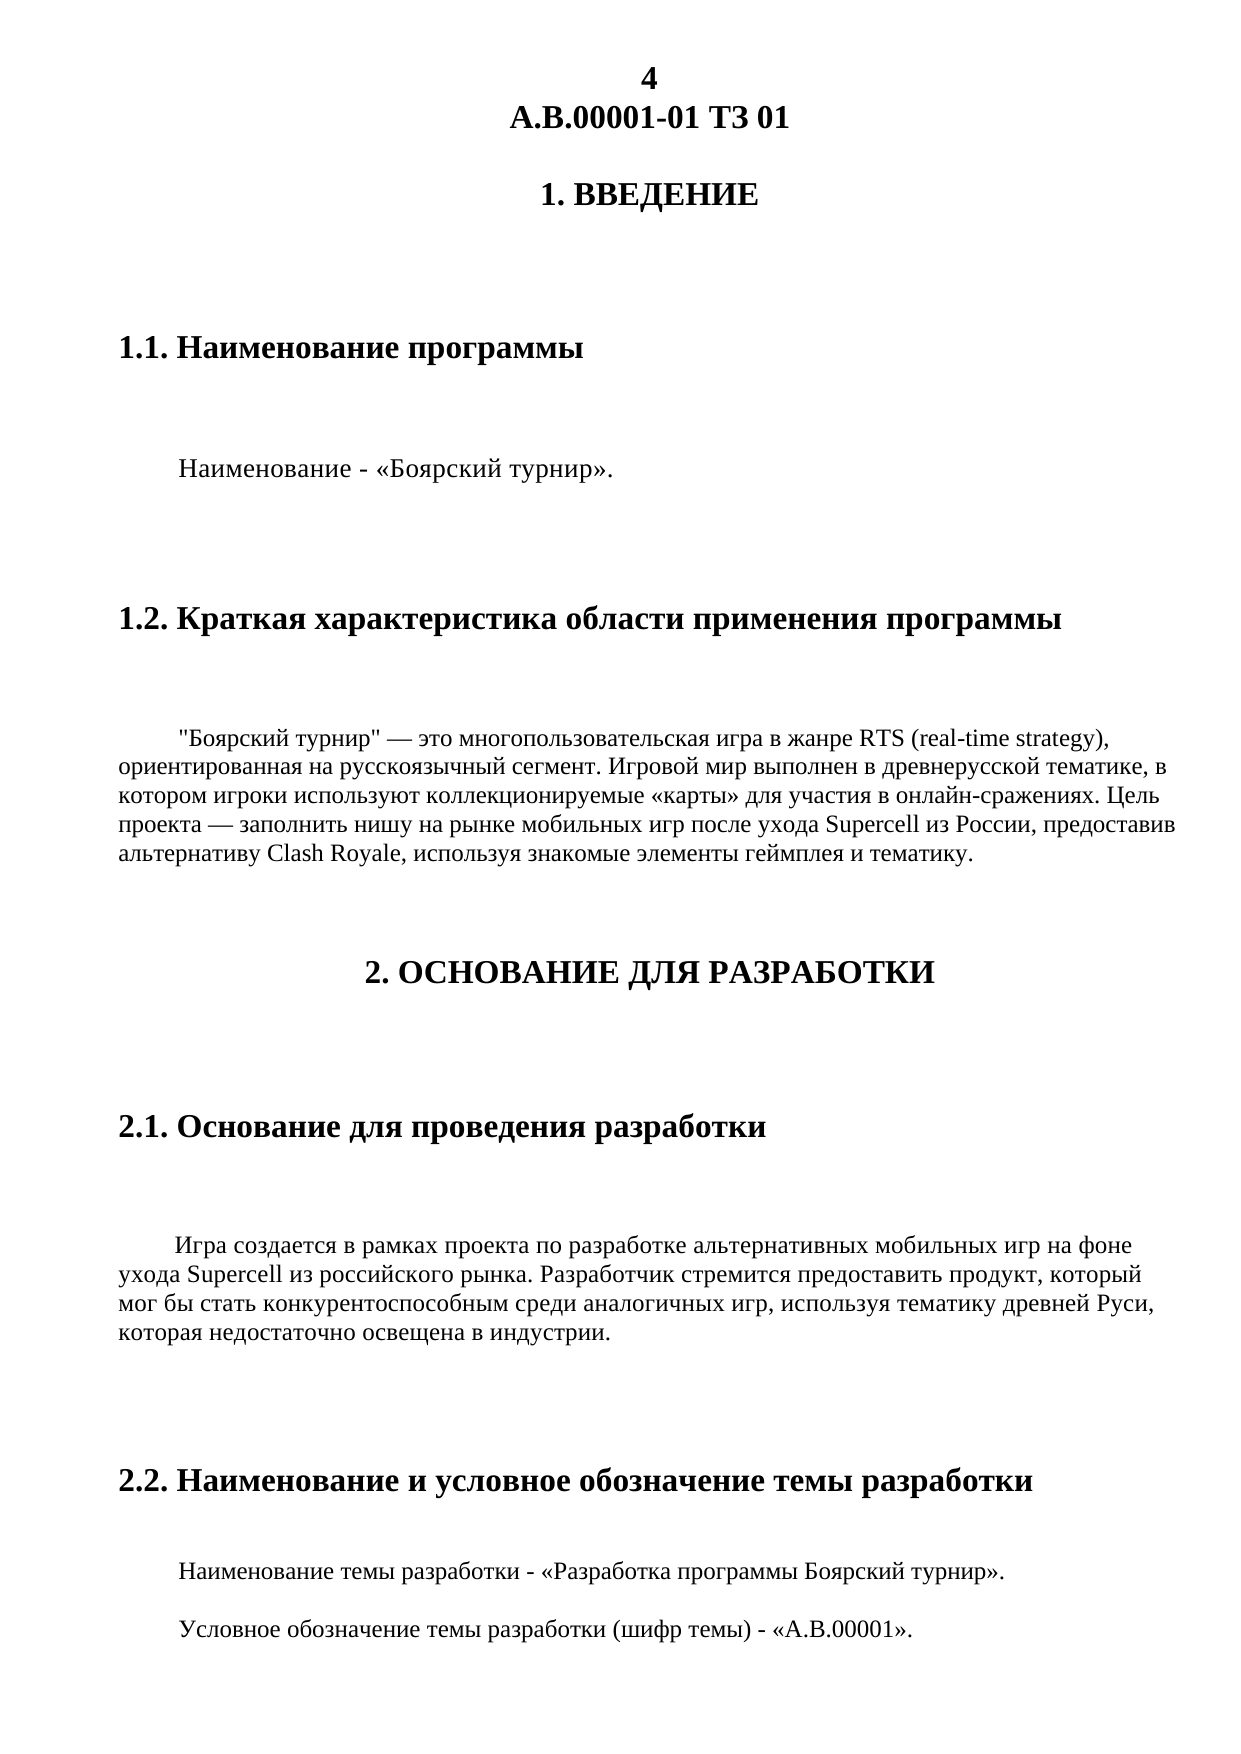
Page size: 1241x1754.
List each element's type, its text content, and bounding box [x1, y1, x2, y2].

subtitle Основание для разработки [118, 953, 1181, 991]
text Наименование - «Боярский турнир». [178, 452, 1181, 483]
text Игра создается в рамках проекта по разработке альтернативных мобильных игр на фоне ухода Supercell из российского рынка. Разработчик стремится предоставить продукт, который мог бы стать конкурентоспособным среди аналогичных игр, используя тематику древней Руси, которая недостаточно освещена в индустрии. [118, 1231, 1181, 1346]
subtitle Введение [118, 174, 1181, 212]
text Условное обозначение темы разработки (шифр темы) - «А.В.00001». [118, 1614, 1181, 1643]
text Наименование темы разработки - «Разработка программы Боярский турнир». [118, 1556, 1181, 1585]
subtitle Наименование программы [118, 327, 1181, 366]
subtitle Наименование и условное обозначение темы разработки [118, 1461, 1181, 1499]
text "Боярский турнир" — это многопользовательская игра в жанре RTS (real-time strategy), ориентированная на русскоязычный сегмент. Игровой мир выполнен в древнерусской тематике, в котором игроки используют коллекционируемые «карты» для участия в онлайн-сражениях. Цель проекта — заполнить нишу на рынке мобильных игр после ухода Supercell из России, предоставив альтернативу Clash Royale, используя знакомые элементы геймплея и тематику. [118, 723, 1181, 866]
subtitle Краткая характеристика области применения программы [118, 598, 1181, 636]
subtitle Основание для проведения разработки [118, 1106, 1181, 1144]
